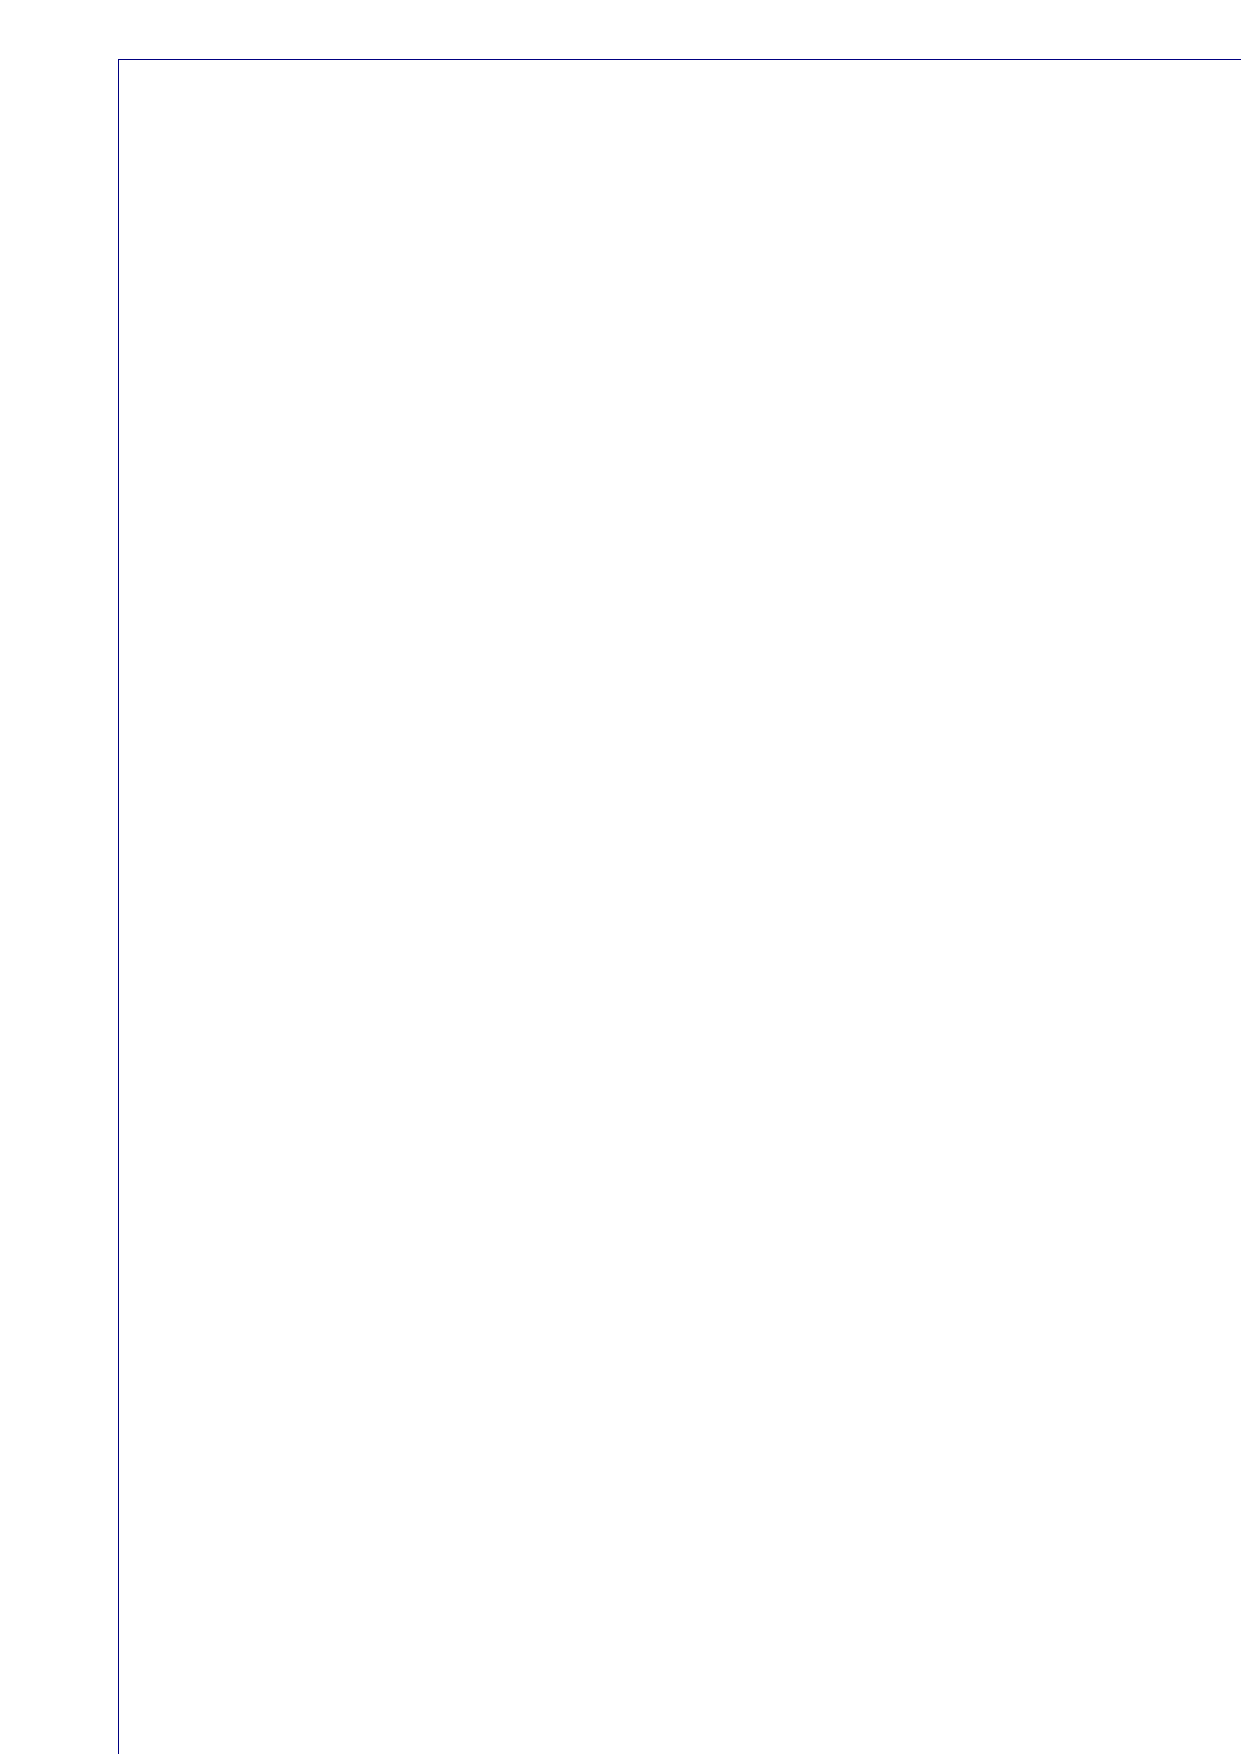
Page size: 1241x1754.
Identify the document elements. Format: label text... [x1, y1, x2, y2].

text [http://futuramerlin.com/102-000.jpg]: Brewster Kahle, founder of the nonprofit Internet Archive, who has advocated for the use of distributed networks to facilitate information access [119, 60, 1181, 1695]
